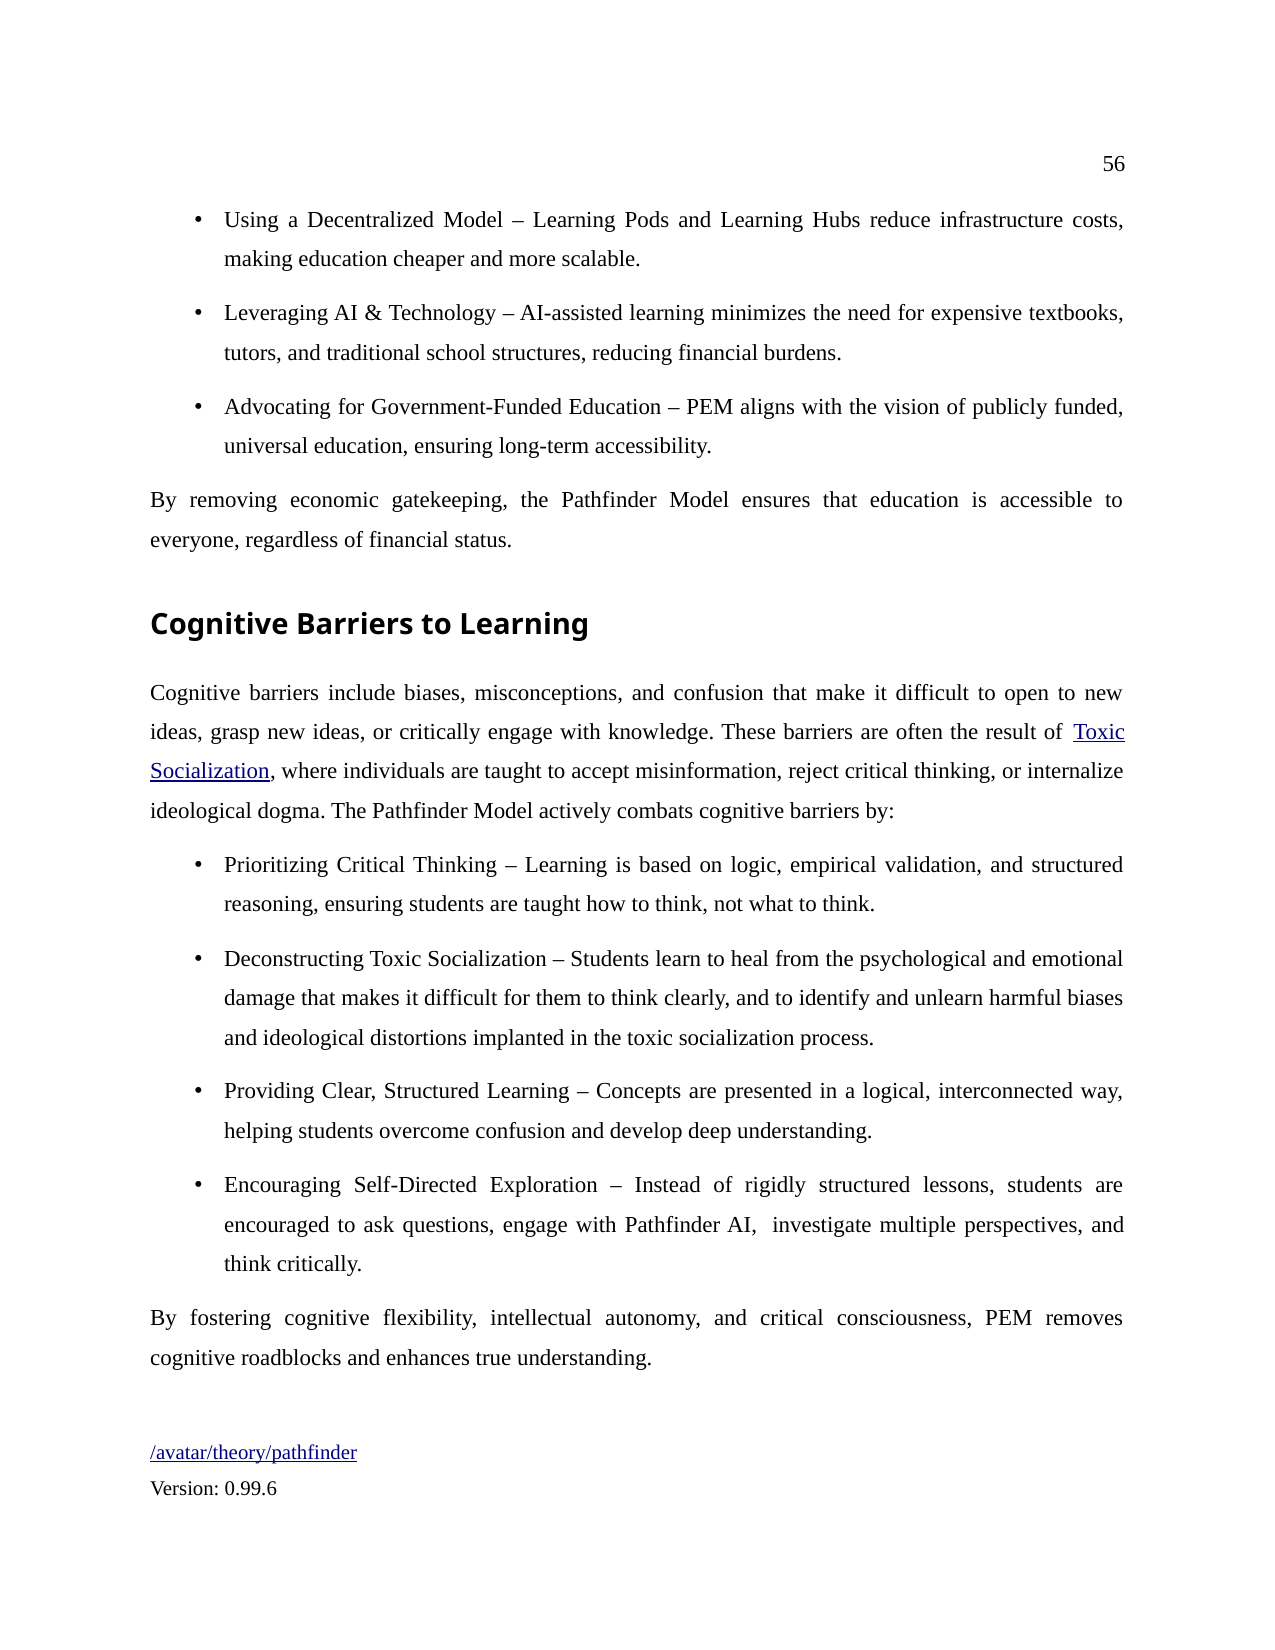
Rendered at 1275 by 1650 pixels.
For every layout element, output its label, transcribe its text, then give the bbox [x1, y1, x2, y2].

list Encouraging Self-Directed Exploration – Instead of rigidly structured lessons, students are encouraged to ask questions, engage with Pathfinder AI, investigate multiple perspectives, and think critically. [194, 1171, 1125, 1276]
text Cognitive barriers include biases, misconceptions, and confusion that make it difficult to open to new ideas, grasp new ideas, or critically engage with knowledge. These barriers are often the result of Toxic Socialization, where individuals are taught to accept misinformation, reject critical thinking, or internalize ideological dogma. The Pathfinder Model actively combats cognitive barriers by: [150, 678, 1125, 823]
list Using a Decentralized Model – Learning Pods and Learning Hubs reduce infrastructure costs, making education cheaper and more scalable. [194, 206, 1125, 272]
subtitle Cognitive Barriers to Learning [150, 604, 1125, 643]
text By fostering cognitive flexibility, intellectual autonomy, and critical consciousness, PEM removes cognitive roadblocks and enhances true understanding. [150, 1304, 1125, 1370]
list Leveraging AI & Technology – AI-assisted learning minimizes the need for expensive textbooks, tutors, and traditional school structures, reducing financial burdens. [194, 299, 1125, 365]
list Advocating for Government-Funded Education – PEM aligns with the vision of publicly funded, universal education, ensuring long-term accessibility. [194, 393, 1125, 459]
list Providing Clear, Structured Learning – Concepts are presented in a logical, interconnected way, helping students overcome confusion and develop deep understanding. [194, 1078, 1125, 1143]
list Deconstructing Toxic Socialization – Students learn to heal from the psychological and emotional damage that makes it difficult for them to think clearly, and to identify and unlearn harmful biases and ideological distortions implanted in the toxic socialization process. [194, 944, 1125, 1050]
text By removing economic gatekeeping, the Pathfinder Model ensures that education is accessible to everyone, regardless of financial status. [150, 486, 1125, 552]
list Prioritizing Critical Thinking – Learning is based on logic, empirical validation, and structured reasoning, ensuring students are taught how to think, not what to think. [194, 851, 1125, 917]
